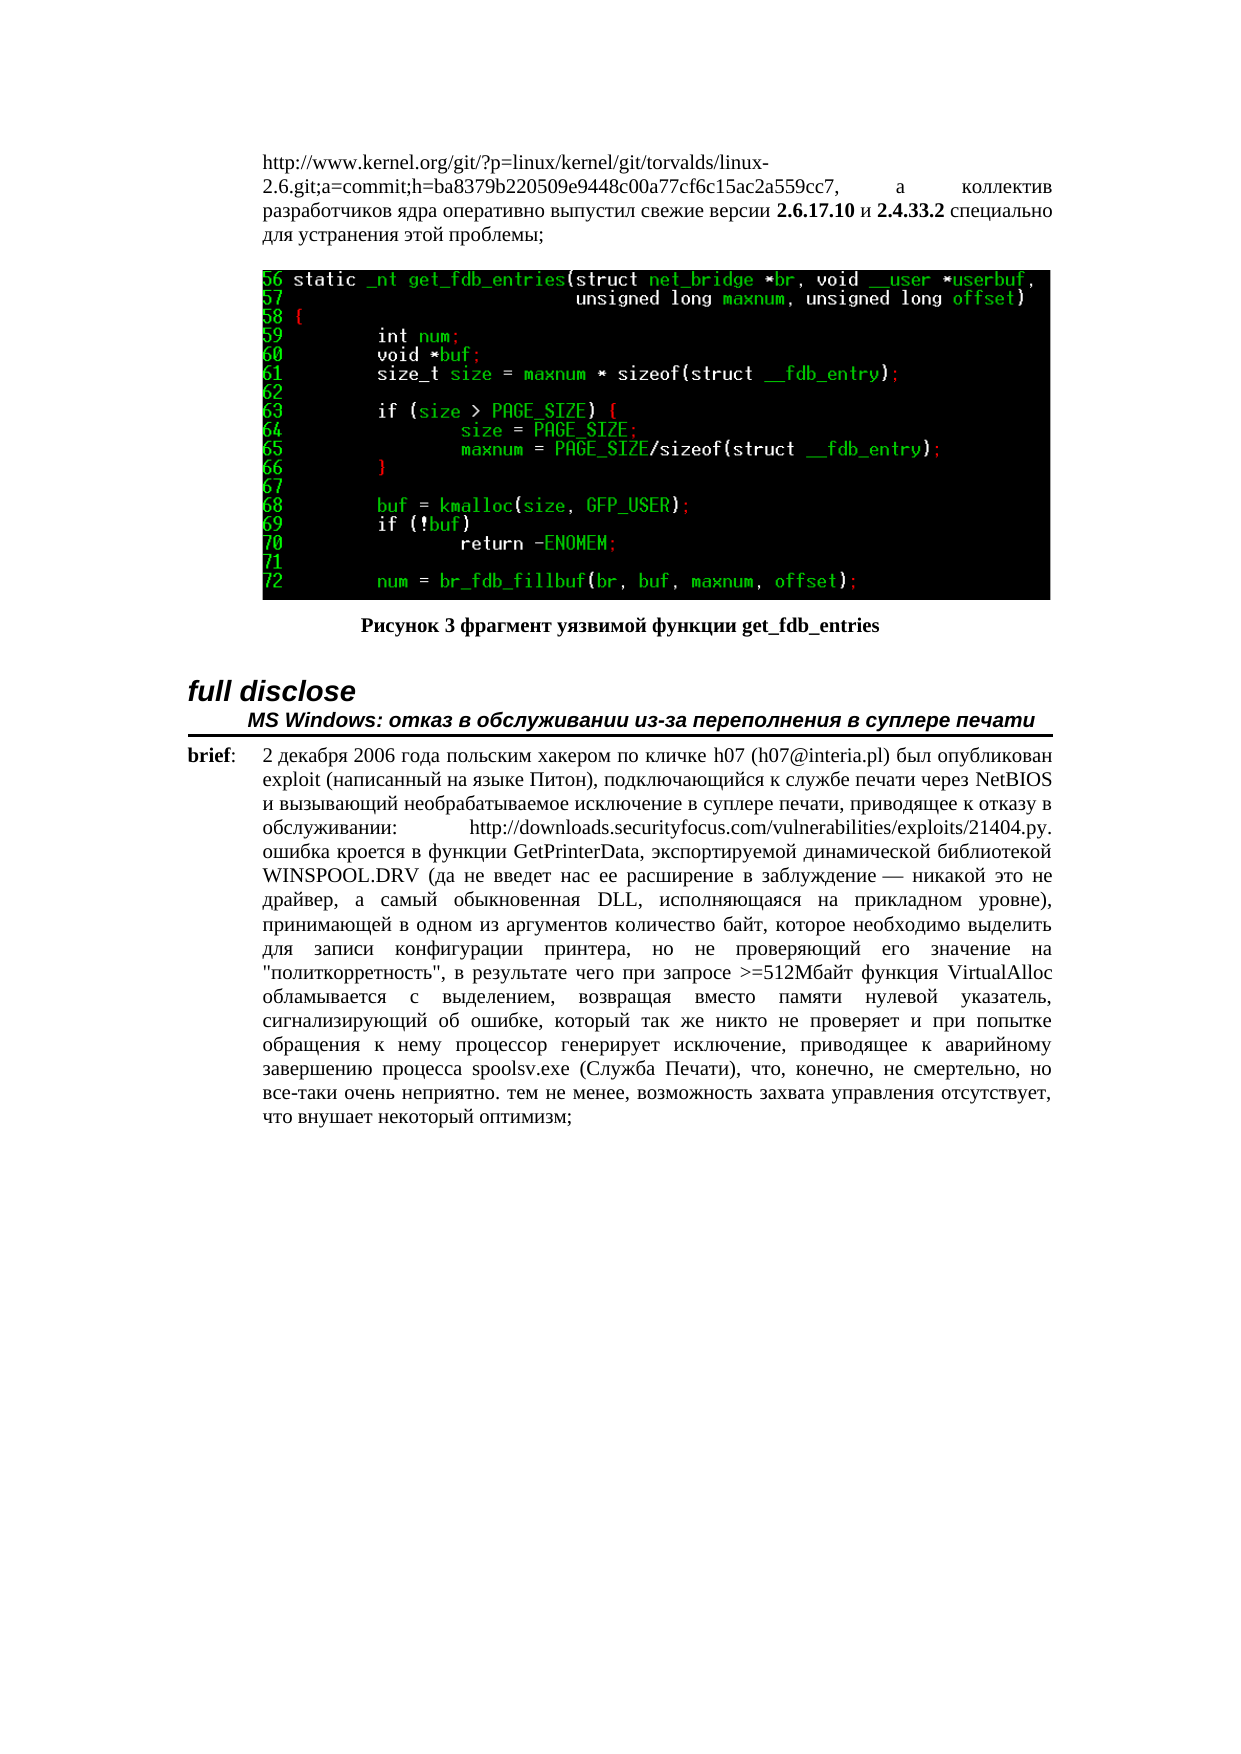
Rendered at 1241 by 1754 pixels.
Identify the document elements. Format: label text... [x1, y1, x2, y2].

picture [262, 270, 1051, 600]
text Рисунок 3 фрагмент уязвимой функции get_fdb_entries [187, 612, 1053, 637]
text http://www.kernel.org/git/?p=linux/kernel/git/torvalds/linux-2.6.git;a=commit;h=ba8379b220509e9448c00a77cf6c15ac2a559cc7, а коллектив разработчиков ядра оперативно выпустил свежие версии 2.6.17.10 и 2.4.33.2 специально для устранения этой проблемы; [187, 150, 1053, 246]
text brief: 2 декабря 2006 года польским хакером по кличке h07 (h07@interia.pl) был опубликован exploit (написанный на языке Питон), подключающийся к службе печати через NetBIOS и вызывающий необрабатываемое исключение в суплере печати, приводящее к отказу в обслуживании: http://downloads.securityfocus.com/vulnerabilities/exploits/21404.py. ошибка кроется в функции GetPrinterData, экспортируемой динамической библиотекой WINSPOOL.DRV (да не введет нас ее расширение в заблуждение — никакой это не драйвер, а самый обыкновенная DLL, исполняющаяся на прикладном уровне), принимающей в одном из аргументов количество байт, которое необходимо выделить для записи конфигурации принтера, но не проверяющий его значение на "политкорретность", в результате чего при запросе >=512Мбайт функция VirtualAlloc обламывается с выделением, возвращая вместо памяти нулевой указатель, сигнализирующий об ошибке, который так же никто не проверяет и при попытке обращения к нему процессор генерирует исключение, приводящее к аварийному завершению процесса spoolsv.exe (Служба Печати), что, конечно, не смертельно, но все-таки очень неприятно. тем не менее, возможность захвата управления отсутствует, что внушает некоторый оптимизм; [187, 743, 1053, 1128]
subtitle full disclose MS Windows: отказ в обслуживании из-за переполнения в суплере печати [187, 674, 1053, 737]
